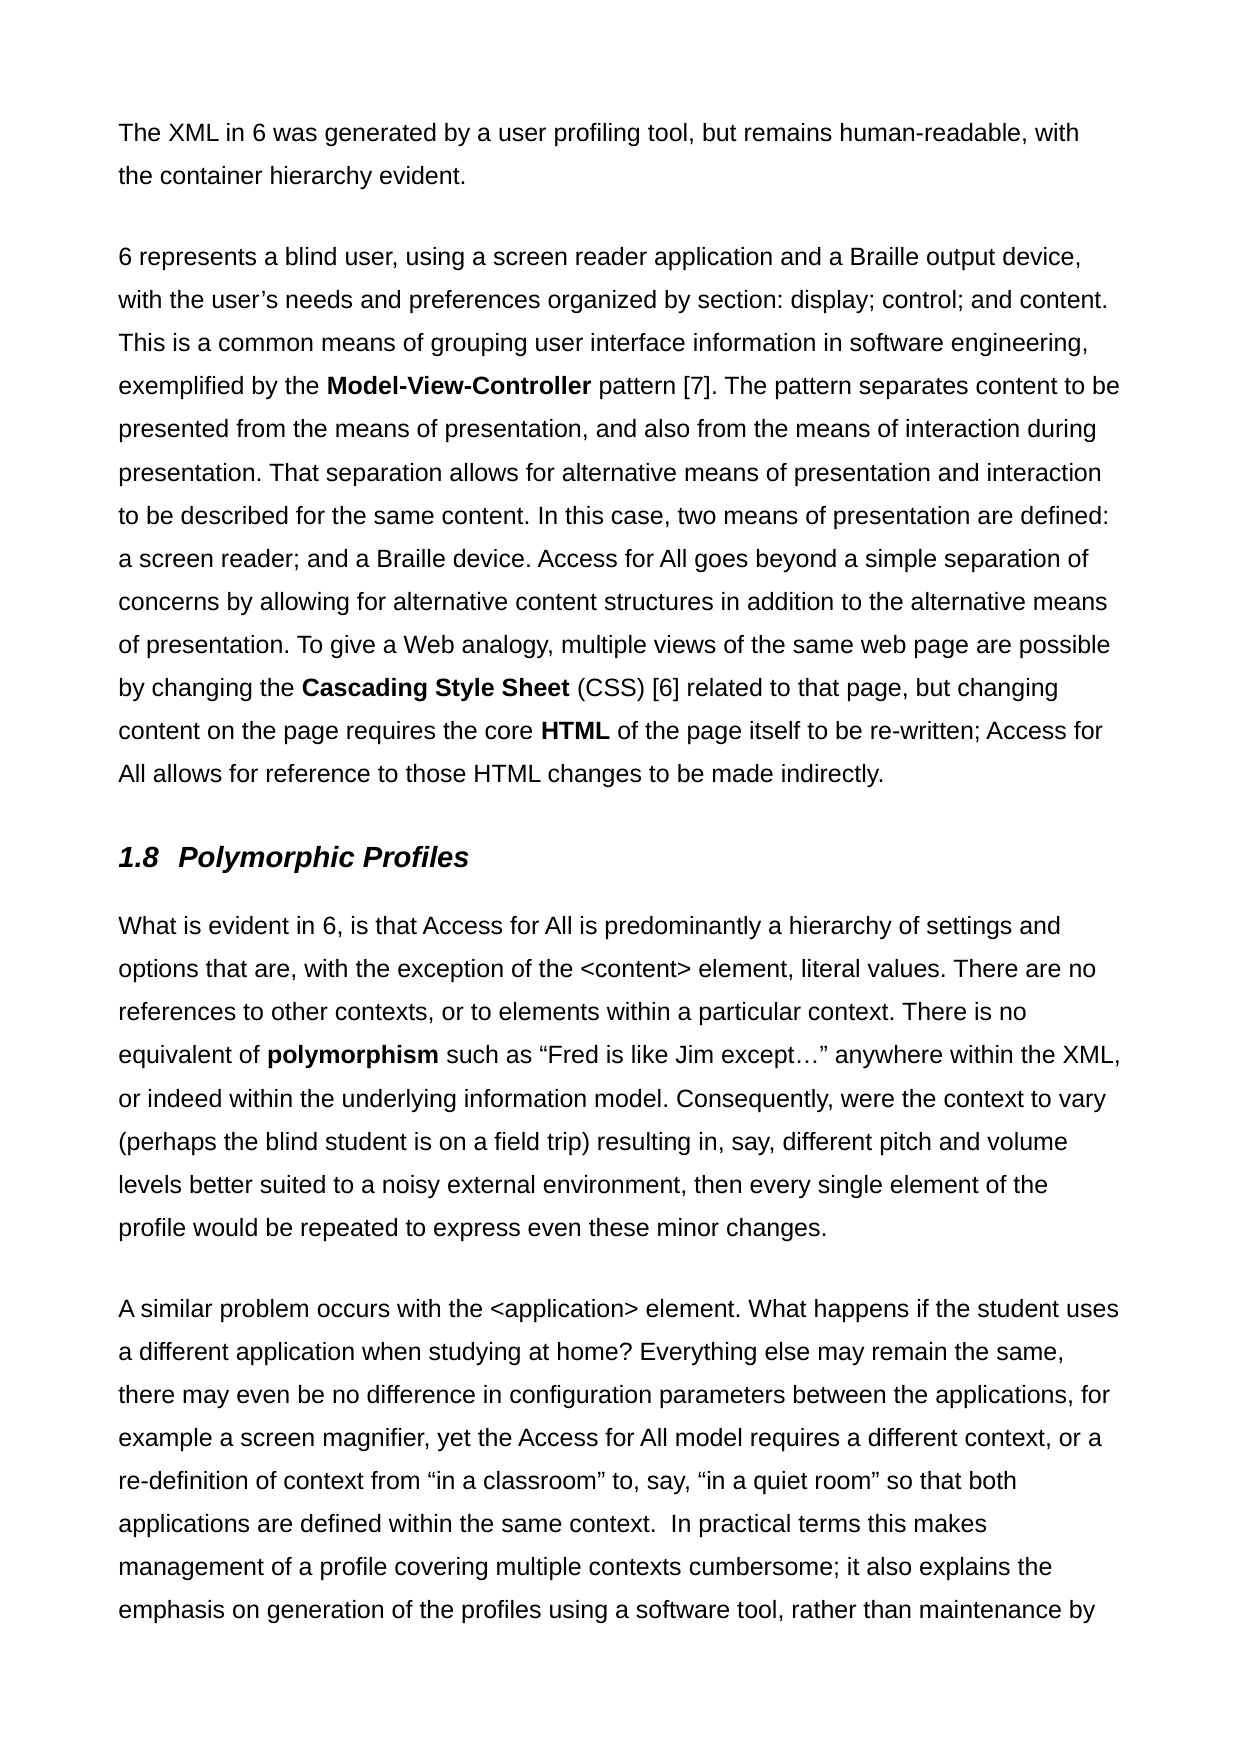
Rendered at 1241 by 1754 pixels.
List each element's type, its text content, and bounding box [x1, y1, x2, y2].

text A similar problem occurs with the <application> element. What happens if the student uses a different application when studying at home? Everything else may remain the same, there may even be no difference in configuration parameters between the applications, for example a screen magnifier, yet the Access for All model requires a different context, or a re-definition of context from “in a classroom” to, say, “in a quiet room” so that both applications are defined within the same context. In practical terms this makes management of a profile covering multiple contexts cumbersome; it also explains the emphasis on generation of the profiles using a software tool, rather than maintenance by [118, 1293, 1122, 1624]
subtitle Polymorphic Profiles [118, 840, 1122, 873]
text Figure 6 represents a blind user, using a screen reader application and a Braille output device, with the user’s needs and preferences organized by section: display; control; and content. This is a common means of grouping user interface information in software engineering, exemplified by the Model-View-Controller pattern [7]. The pattern separates content to be presented from the means of presentation, and also from the means of interaction during presentation. That separation allows for alternative means of presentation and interaction to be described for the same content. In this case, two means of presentation are defined: a screen reader; and a Braille device. Access for All goes beyond a simple separation of concerns by allowing for alternative content structures in addition to the alternative means of presentation. To give a Web analogy, multiple views of the same web page are possible by changing the Cascading Style Sheet (CSS) [6] related to that page, but changing content on the page requires the core HTML of the page itself to be re-written; Access for All allows for reference to those HTML changes to be made indirectly. [118, 242, 1122, 788]
text The XML in Figure 6 was generated by a user profiling tool, but remains human-readable, with the container hierarchy evident. [118, 118, 1122, 190]
text What is evident in Figure 6, is that Access for All is predominantly a hierarchy of settings and options that are, with the exception of the <content> element, literal values. There are no references to other contexts, or to elements within a particular context. There is no equivalent of polymorphism such as “Fred is like Jim except…” anywhere within the XML, or indeed within the underlying information model. Consequently, were the context to vary (perhaps the blind student is on a field trip) resulting in, say, different pitch and volume levels better suited to a noisy external environment, then every single element of the profile would be repeated to express even these minor changes. [118, 911, 1122, 1242]
